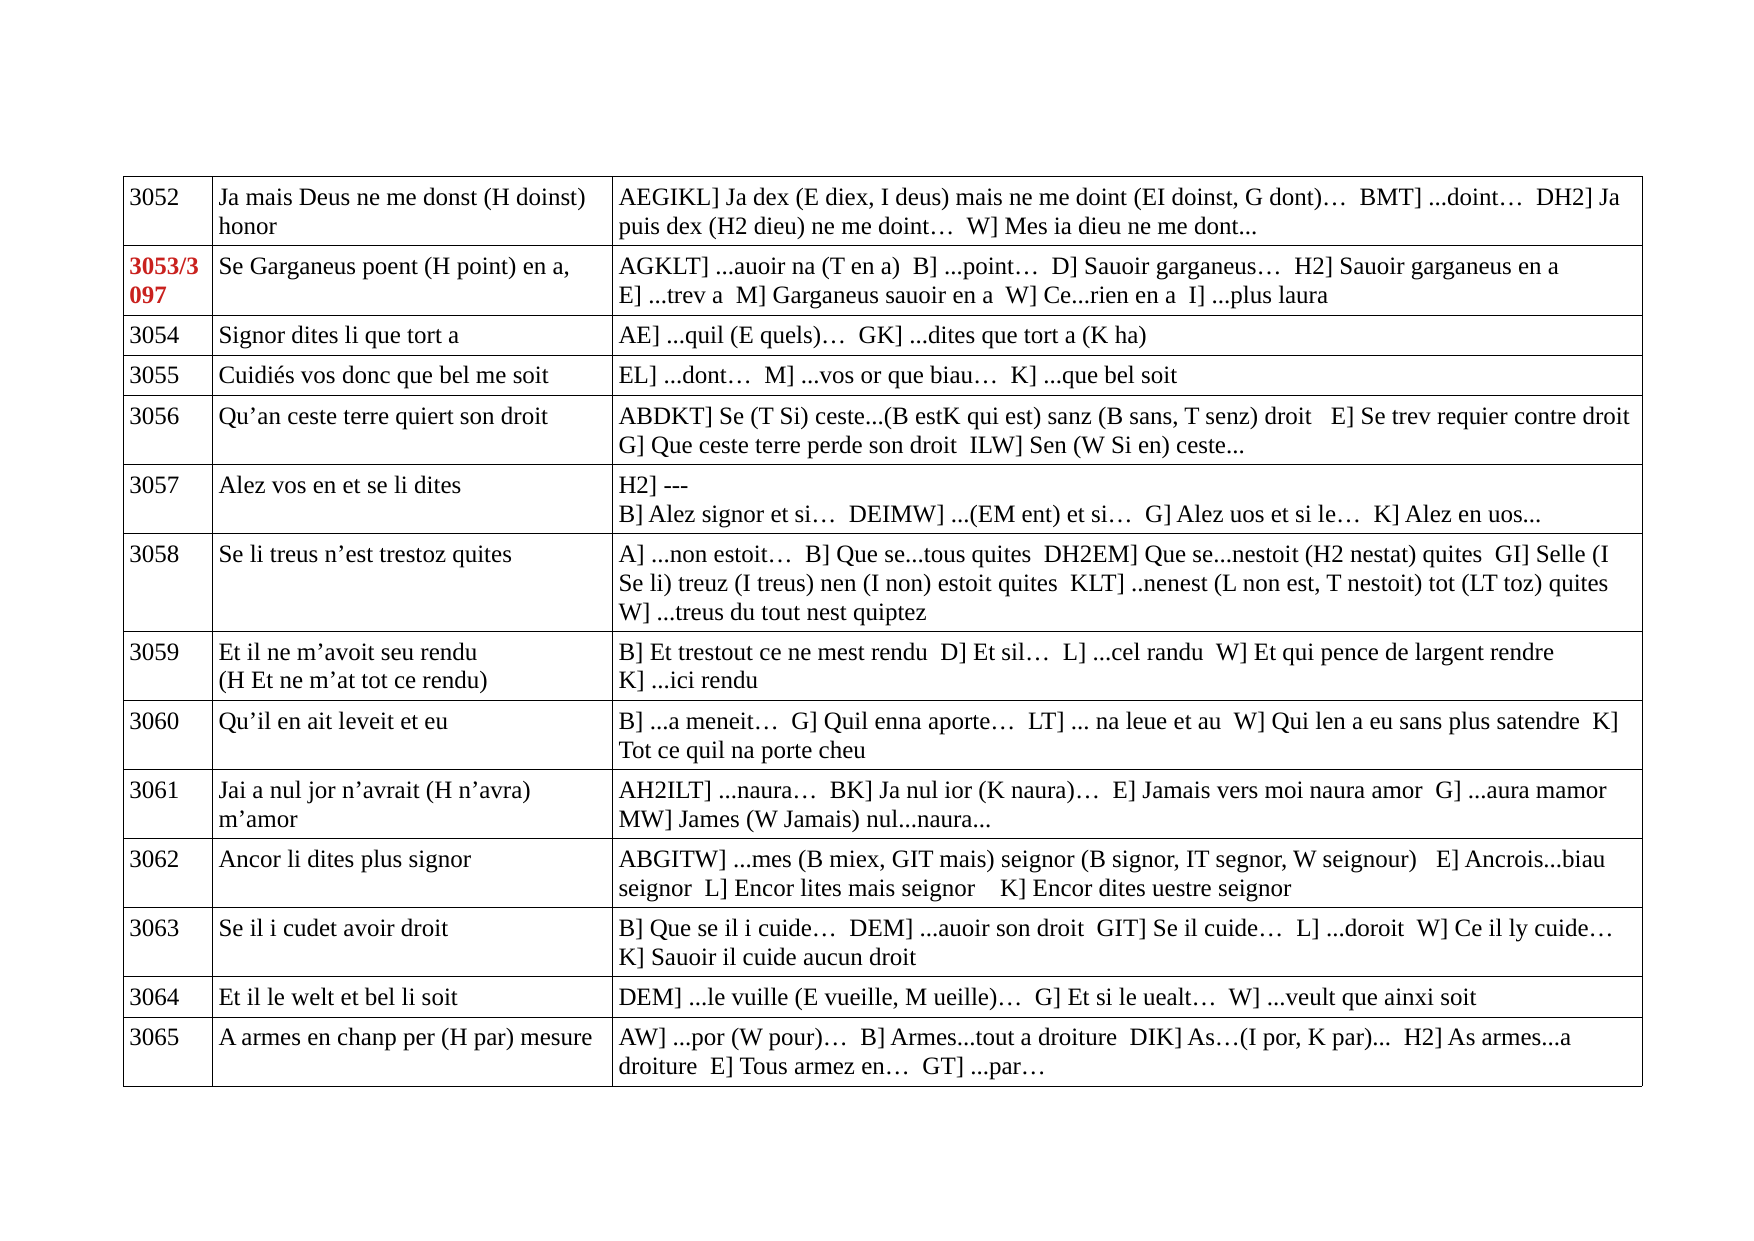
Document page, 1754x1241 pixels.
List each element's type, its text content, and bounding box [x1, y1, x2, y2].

table_cell DEM] ...le vuille (E vueille, M ueille)… G] Et si le uealt… W] ...veult que ainxi soit [613, 977, 1642, 1017]
table_cell ABDKT] Se (T Si) ceste...(B estK qui est) sanz (B sans, T senz) droit E] Se trev requier contre droit G] Que ceste terre perde son droit ILW] Sen (W Si en) ceste... [613, 396, 1642, 464]
table_cell 3052 [124, 177, 212, 245]
table_cell A armes en chanp per (H par) mesure [213, 1018, 612, 1086]
table_cell 3054 [124, 316, 212, 355]
table_cell AW] ...por (W pour)… B] Armes...tout a droiture DIK] As…(I por, K par)... H2] As armes...a droiture E] Tous armez en… GT] ...par… [613, 1018, 1642, 1086]
table_cell Se li treus n’est trestoz quites [213, 534, 612, 631]
table_cell AEGIKL] Ja dex (E diex, I deus) mais ne me doint (EI doinst, G dont)… BMT] ...doint… DH2] Ja puis dex (H2 dieu) ne me doint… W] Mes ia dieu ne me dont... [613, 177, 1642, 245]
table_cell B] Que se il i cuide… DEM] ...auoir son droit GIT] Se il cuide… L] ...doroit W] Ce il ly cuide… K] Sauoir il cuide aucun droit [613, 908, 1642, 976]
table_cell Et il le welt et bel li soit [213, 977, 612, 1017]
table_cell 3053/3097 [124, 246, 212, 314]
table_cell ABGITW] ...mes (B miex, GIT mais) seignor (B signor, IT segnor, W seignour) E] Ancrois...biau seignor L] Encor lites mais seignor K] Encor dites uestre seignor [613, 839, 1642, 907]
table_cell 3058 [124, 534, 212, 631]
table_cell Signor dites li que tort a [213, 316, 612, 355]
table_cell 3059 [124, 632, 212, 700]
table_cell Ja mais Deus ne me donst (H doinst) honor [213, 177, 612, 245]
table_cell 3065 [124, 1018, 212, 1086]
table_cell Cuidiés vos donc que bel me soit [213, 356, 612, 395]
table_cell 3055 [124, 356, 212, 395]
table_cell Se il i cudet avoir droit [213, 908, 612, 976]
table_cell AGKLT] ...auoir na (T en a) B] ...point… D] Sauoir garganeus… H2] Sauoir garganeus en a E] ...trev a M] Garganeus sauoir en a W] Ce...rien en a I] ...plus laura [613, 246, 1642, 314]
table_cell 3061 [124, 770, 212, 838]
table_cell Alez vos en et se li dites [213, 465, 612, 533]
table_cell B] ...a meneit… G] Quil enna aporte… LT] ... na leue et au W] Qui len a eu sans plus satendre K] Tot ce quil na porte cheu [613, 701, 1642, 769]
table_cell Et il ne m’avoit seu rendu (H Et ne m’at tot ce rendu) [213, 632, 612, 700]
table_cell 3063 [124, 908, 212, 976]
table_cell A] ...non estoit… B] Que se...tous quites DH2EM] Que se...nestoit (H2 nestat) quites GI] Selle (I Se li) treuz (I treus) nen (I non) estoit quites KLT] ..nenest (L non est, T nestoit) tot (LT toz) quites W] ...treus du tout nest quiptez [613, 534, 1642, 631]
table_cell 3057 [124, 465, 212, 533]
table_cell Qu’an ceste terre quiert son droit [213, 396, 612, 464]
table_cell B] Et trestout ce ne mest rendu D] Et sil… L] ...cel randu W] Et qui pence de largent rendre K] ...ici rendu [613, 632, 1642, 700]
table_cell 3056 [124, 396, 212, 464]
table_cell Se Garganeus poent (H point) en a, [213, 246, 612, 314]
table_cell H2] --- B] Alez signor et si… DEIMW] ...(EM ent) et si… G] Alez uos et si le… K] Alez en uos... [613, 465, 1642, 533]
table_cell 3060 [124, 701, 212, 769]
table_cell 3064 [124, 977, 212, 1017]
table_cell EL] ...dont… M] ...vos or que biau… K] ...que bel soit [613, 356, 1642, 395]
table_cell AH2ILT] ...naura… BK] Ja nul ior (K naura)… E] Jamais vers moi naura amor G] ...aura mamor MW] James (W Jamais) nul...naura... [613, 770, 1642, 838]
table_cell Jai a nul jor n’avrait (H n’avra) m’amor [213, 770, 612, 838]
table_cell AE] ...quil (E quels)… GK] ...dites que tort a (K ha) [613, 316, 1642, 355]
table_cell 3062 [124, 839, 212, 907]
table_cell Ancor li dites plus signor [213, 839, 612, 907]
table_cell Qu’il en ait leveit et eu [213, 701, 612, 769]
